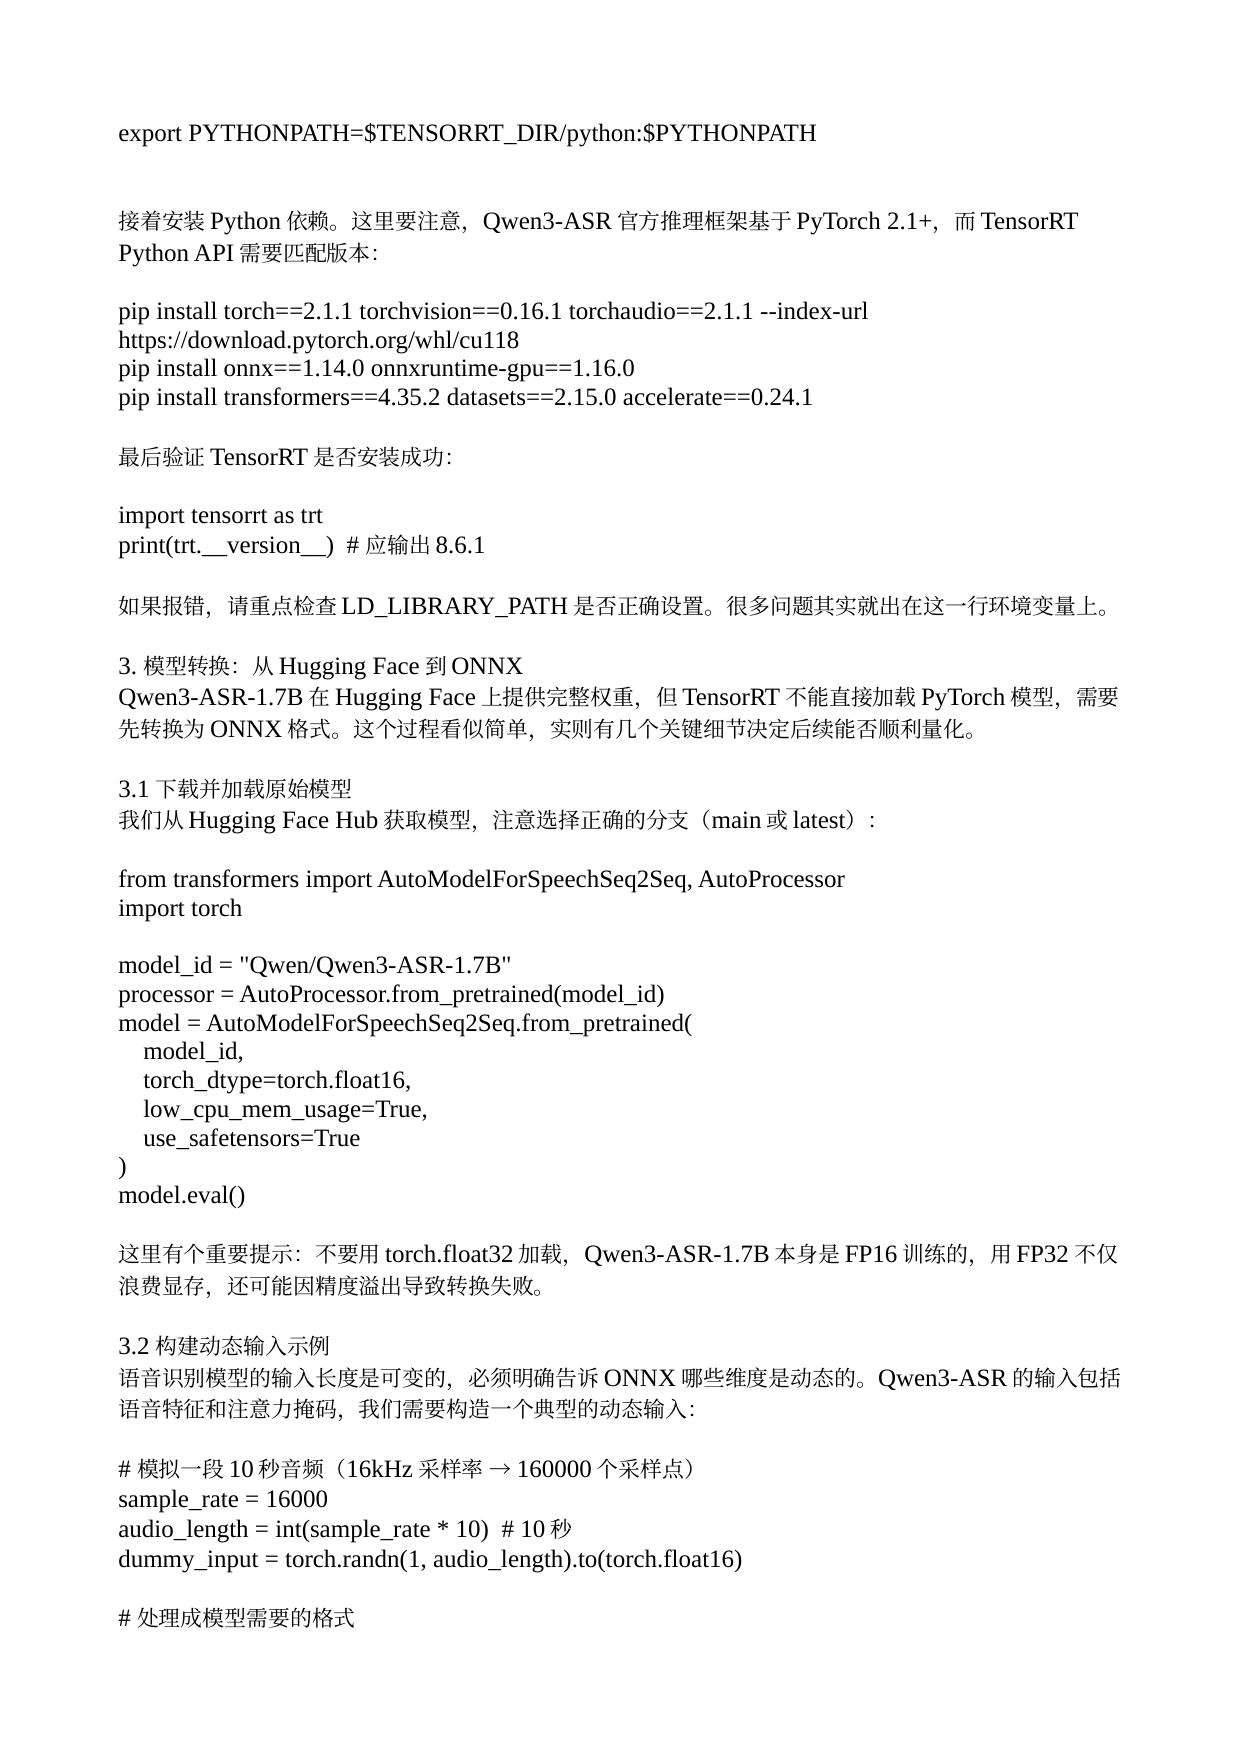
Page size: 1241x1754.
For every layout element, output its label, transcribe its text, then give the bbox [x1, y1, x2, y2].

text from transformers import AutoModelForSpeechSeq2Seq, AutoProcessor [118, 864, 1122, 893]
text model.eval() [118, 1180, 1122, 1209]
text import tensorrt as trt [118, 500, 1122, 529]
text model_id, [118, 1036, 1122, 1065]
text 我们从Hugging Face Hub获取模型，注意选择正确的分支（main或latest）： [118, 804, 1122, 835]
text 3.1 下载并加载原始模型 [118, 772, 1122, 804]
text # 处理成模型需要的格式 [118, 1602, 1122, 1633]
text Qwen3-ASR-1.7B在Hugging Face上提供完整权重，但TensorRT不能直接加载PyTorch模型，需要先转换为ONNX格式。这个过程看似简单，实则有几个关键细节决定后续能否顺利量化。 [118, 681, 1122, 743]
text 最后验证TensorRT是否安装成功： [118, 440, 1122, 471]
text 接着安装Python依赖。这里要注意，Qwen3-ASR官方推理框架基于PyTorch 2.1+，而TensorRT Python API需要匹配版本： [118, 204, 1122, 267]
text sample_rate = 16000 [118, 1484, 1122, 1513]
text import torch [118, 893, 1122, 921]
text processor = AutoProcessor.from_pretrained(model_id) [118, 979, 1122, 1008]
text use_safetensors=True [118, 1123, 1122, 1151]
text # 模拟一段10秒音频（16kHz采样率 → 160000个采样点） [118, 1452, 1122, 1484]
text export PYTHONPATH=$TENSORRT_DIR/python:$PYTHONPATH [118, 118, 1122, 147]
text low_cpu_mem_usage=True, [118, 1094, 1122, 1123]
text model_id = "Qwen/Qwen3-ASR-1.7B" [118, 950, 1122, 979]
text pip install transformers==4.35.2 datasets==2.15.0 accelerate==0.24.1 [118, 382, 1122, 411]
text 这里有个重要提示：不要用torch.float32加载，Qwen3-ASR-1.7B本身是FP16训练的，用FP32不仅浪费显存，还可能因精度溢出导致转换失败。 [118, 1238, 1122, 1301]
text 3.2 构建动态输入示例 [118, 1329, 1122, 1361]
text torch_dtype=torch.float16, [118, 1065, 1122, 1094]
text pip install onnx==1.14.0 onnxruntime-gpu==1.16.0 [118, 353, 1122, 382]
text ) [118, 1151, 1122, 1180]
text 语音识别模型的输入长度是可变的，必须明确告诉ONNX哪些维度是动态的。Qwen3-ASR的输入包括语音特征和注意力掩码，我们需要构造一个典型的动态输入： [118, 1361, 1122, 1424]
text audio_length = int(sample_rate * 10) # 10秒 [118, 1513, 1122, 1544]
text print(trt.__version__) # 应输出8.6.1 [118, 529, 1122, 560]
text 如果报错，请重点检查LD_LIBRARY_PATH是否正确设置。很多问题其实就出在这一行环境变量上。 3. 模型转换：从Hugging Face到ONNX [118, 589, 1122, 681]
text dummy_input = torch.randn(1, audio_length).to(torch.float16) [118, 1544, 1122, 1573]
text pip install torch==2.1.1 torchvision==0.16.1 torchaudio==2.1.1 --index-url https://download.pytorch.org/whl/cu118 [118, 296, 1122, 353]
text model = AutoModelForSpeechSeq2Seq.from_pretrained( [118, 1008, 1122, 1036]
